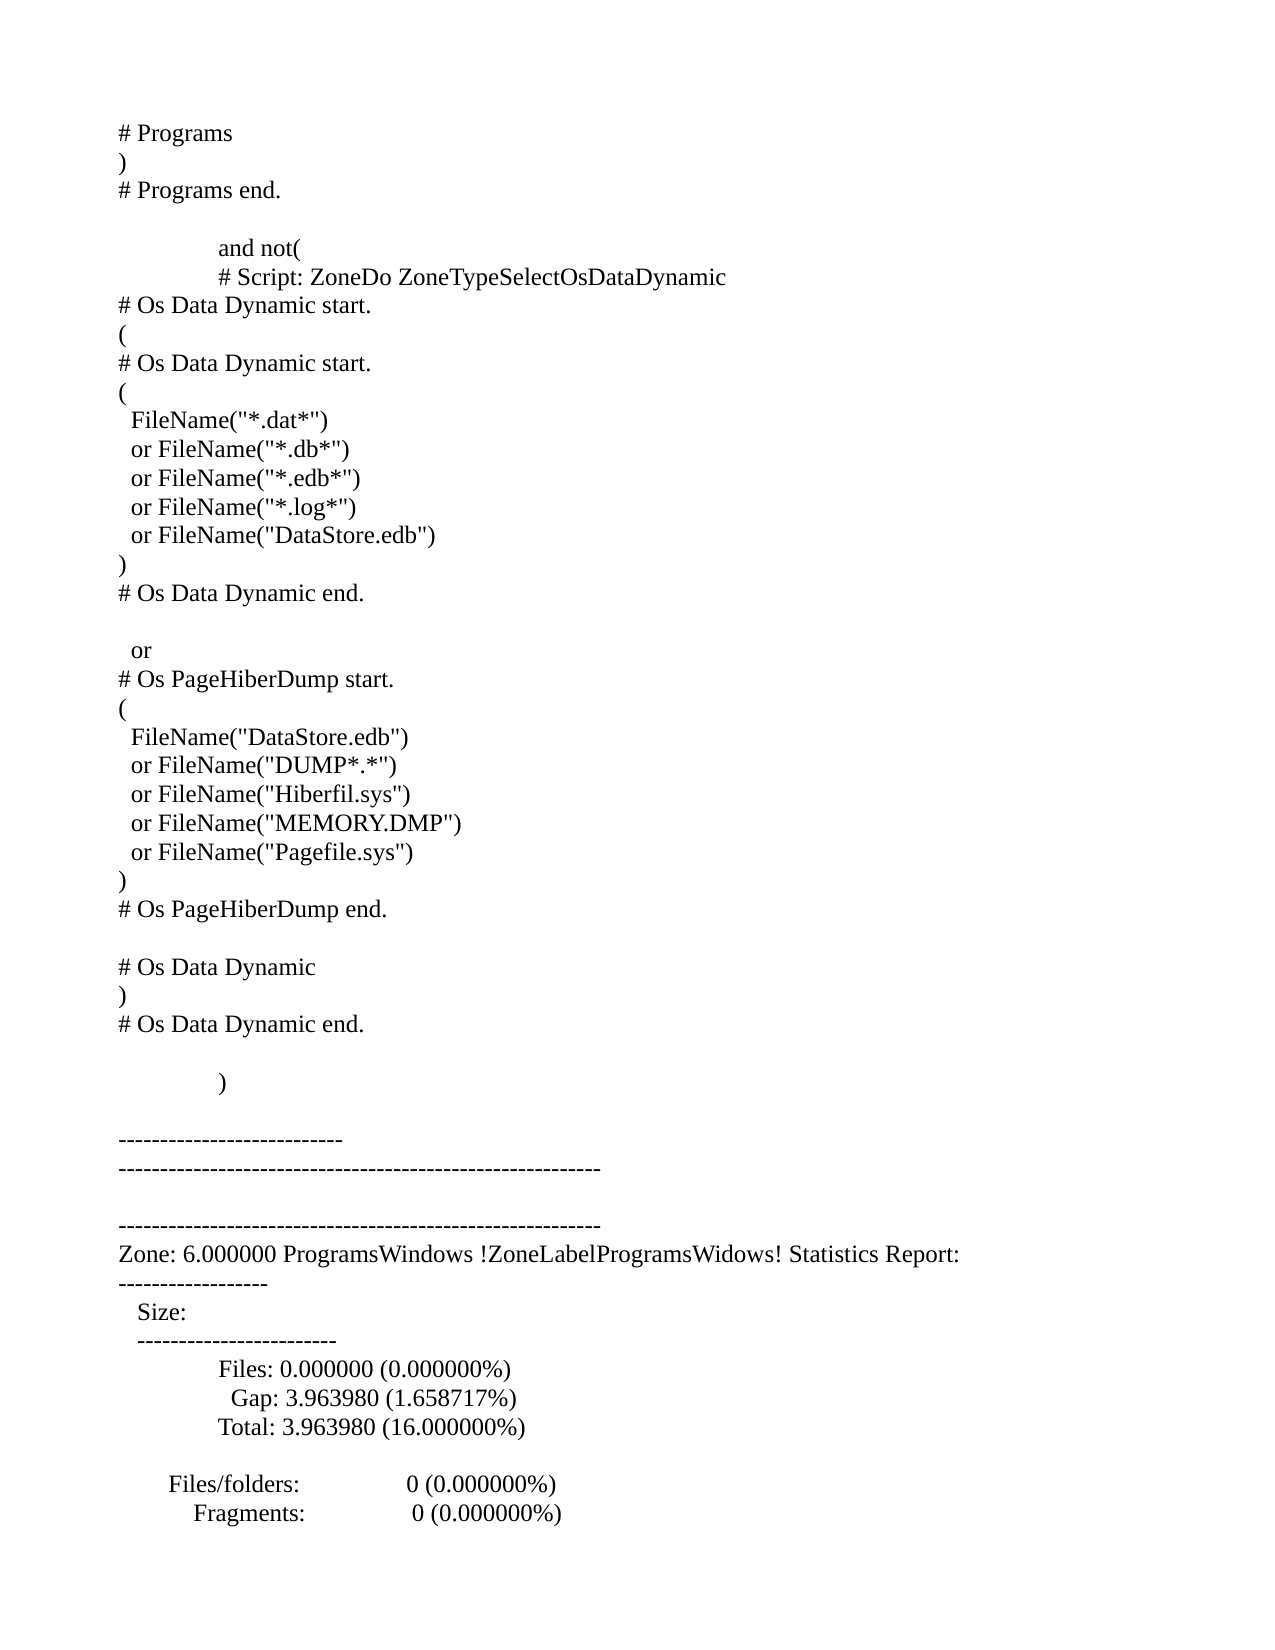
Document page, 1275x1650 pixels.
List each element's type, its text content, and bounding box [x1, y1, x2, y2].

text # Os Data Dynamic end. [118, 1009, 1157, 1038]
text ) [118, 1067, 1157, 1096]
text FileName("*.dat*") [118, 406, 1157, 434]
text ) [118, 147, 1157, 176]
text ) [118, 549, 1157, 578]
text ( [118, 377, 1157, 406]
text # Os Data Dynamic start. [118, 348, 1157, 377]
text ------------------------ [118, 1326, 1157, 1354]
text # Os Data Dynamic start. [118, 291, 1157, 319]
text or FileName("*.edb*") [118, 463, 1157, 492]
text Files: 0.000000 (0.000000%) [118, 1354, 1157, 1383]
text ------------------ [118, 1268, 1157, 1297]
text or FileName("DataStore.edb") [118, 521, 1157, 549]
text or FileName("*.db*") [118, 434, 1157, 463]
text # Programs end. [118, 176, 1157, 204]
text # Os Data Dynamic [118, 952, 1157, 981]
text ( [118, 319, 1157, 348]
text # Programs [118, 118, 1157, 147]
text ) [118, 981, 1157, 1009]
text FileName("DataStore.edb") [118, 722, 1157, 751]
text Gap: 3.963980 (1.658717%) [118, 1383, 1157, 1412]
text # Os Data Dynamic end. [118, 578, 1157, 607]
text or FileName("Hiberfil.sys") [118, 779, 1157, 808]
text # Os PageHiberDump end. [118, 894, 1157, 923]
text or FileName("*.log*") [118, 492, 1157, 521]
text # Os PageHiberDump start. [118, 664, 1157, 693]
text Zone: 6.000000 ProgramsWindows !ZoneLabelProgramsWidows! Statistics Report: [118, 1239, 1157, 1268]
text ) [118, 866, 1157, 894]
text ( [118, 693, 1157, 722]
text or FileName("MEMORY.DMP") [118, 808, 1157, 837]
text # Script: ZoneDo ZoneTypeSelectOsDataDynamic [118, 262, 1157, 291]
text or FileName("DUMP*.*") [118, 751, 1157, 779]
text Size: [118, 1297, 1157, 1326]
text Fragments: 0 (0.000000%) [118, 1498, 1157, 1527]
text or [118, 636, 1157, 664]
text --------------------------- [118, 1124, 1157, 1153]
text Total: 3.963980 (16.000000%) [118, 1412, 1157, 1441]
text or FileName("Pagefile.sys") [118, 837, 1157, 866]
text ---------------------------------------------------------- [118, 1153, 1157, 1182]
text Files/folders: 0 (0.000000%) [118, 1469, 1157, 1498]
text and not( [118, 233, 1157, 262]
text ---------------------------------------------------------- [118, 1211, 1157, 1239]
